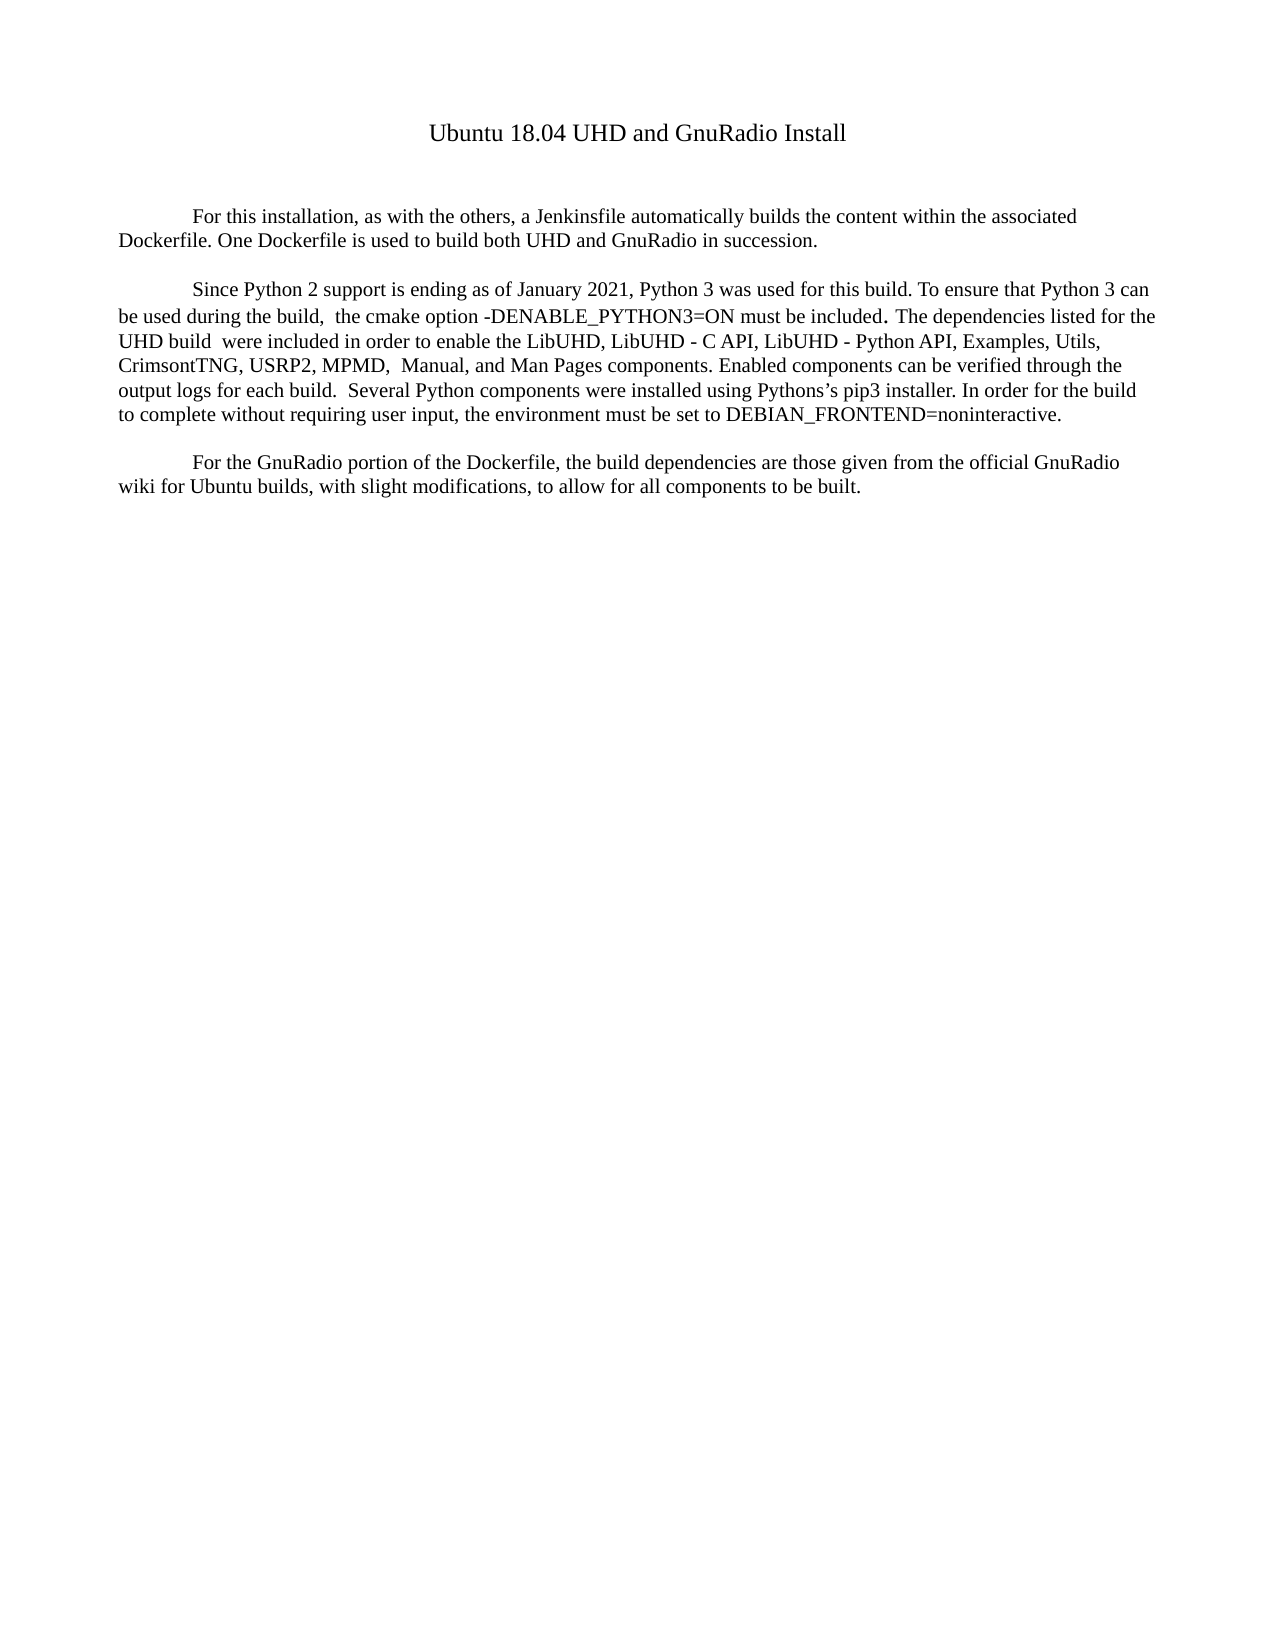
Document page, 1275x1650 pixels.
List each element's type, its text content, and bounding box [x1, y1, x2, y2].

text For the GnuRadio portion of the Dockerfile, the build dependencies are those given from the official GnuRadio wiki for Ubuntu builds, with slight modifications, to allow for all components to be built. [118, 450, 1157, 498]
text Ubuntu 18.04 UHD and GnuRadio Install [118, 118, 1157, 147]
text Since Python 2 support is ending as of January 2021, Python 3 was used for this build. To ensure that Python 3 can be used during the build, the cmake option -DENABLE_PYTHON3=ON must be included. The dependencies listed for the UHD build were included in order to enable the LibUHD, LibUHD - C API, LibUHD - Python API, Examples, Utils, CrimsontTNG, USRP2, MPMD, Manual, and Man Pages components. Enabled components can be verified through the output logs for each build. Several Python components were installed using Pythons’s pip3 installer. In order for the build to complete without requiring user input, the environment must be set to DEBIAN_FRONTEND=noninteractive. [118, 277, 1157, 426]
text For this installation, as with the others, a Jenkinsfile automatically builds the content within the associated Dockerfile. One Dockerfile is used to build both UHD and GnuRadio in succession. [118, 204, 1157, 252]
